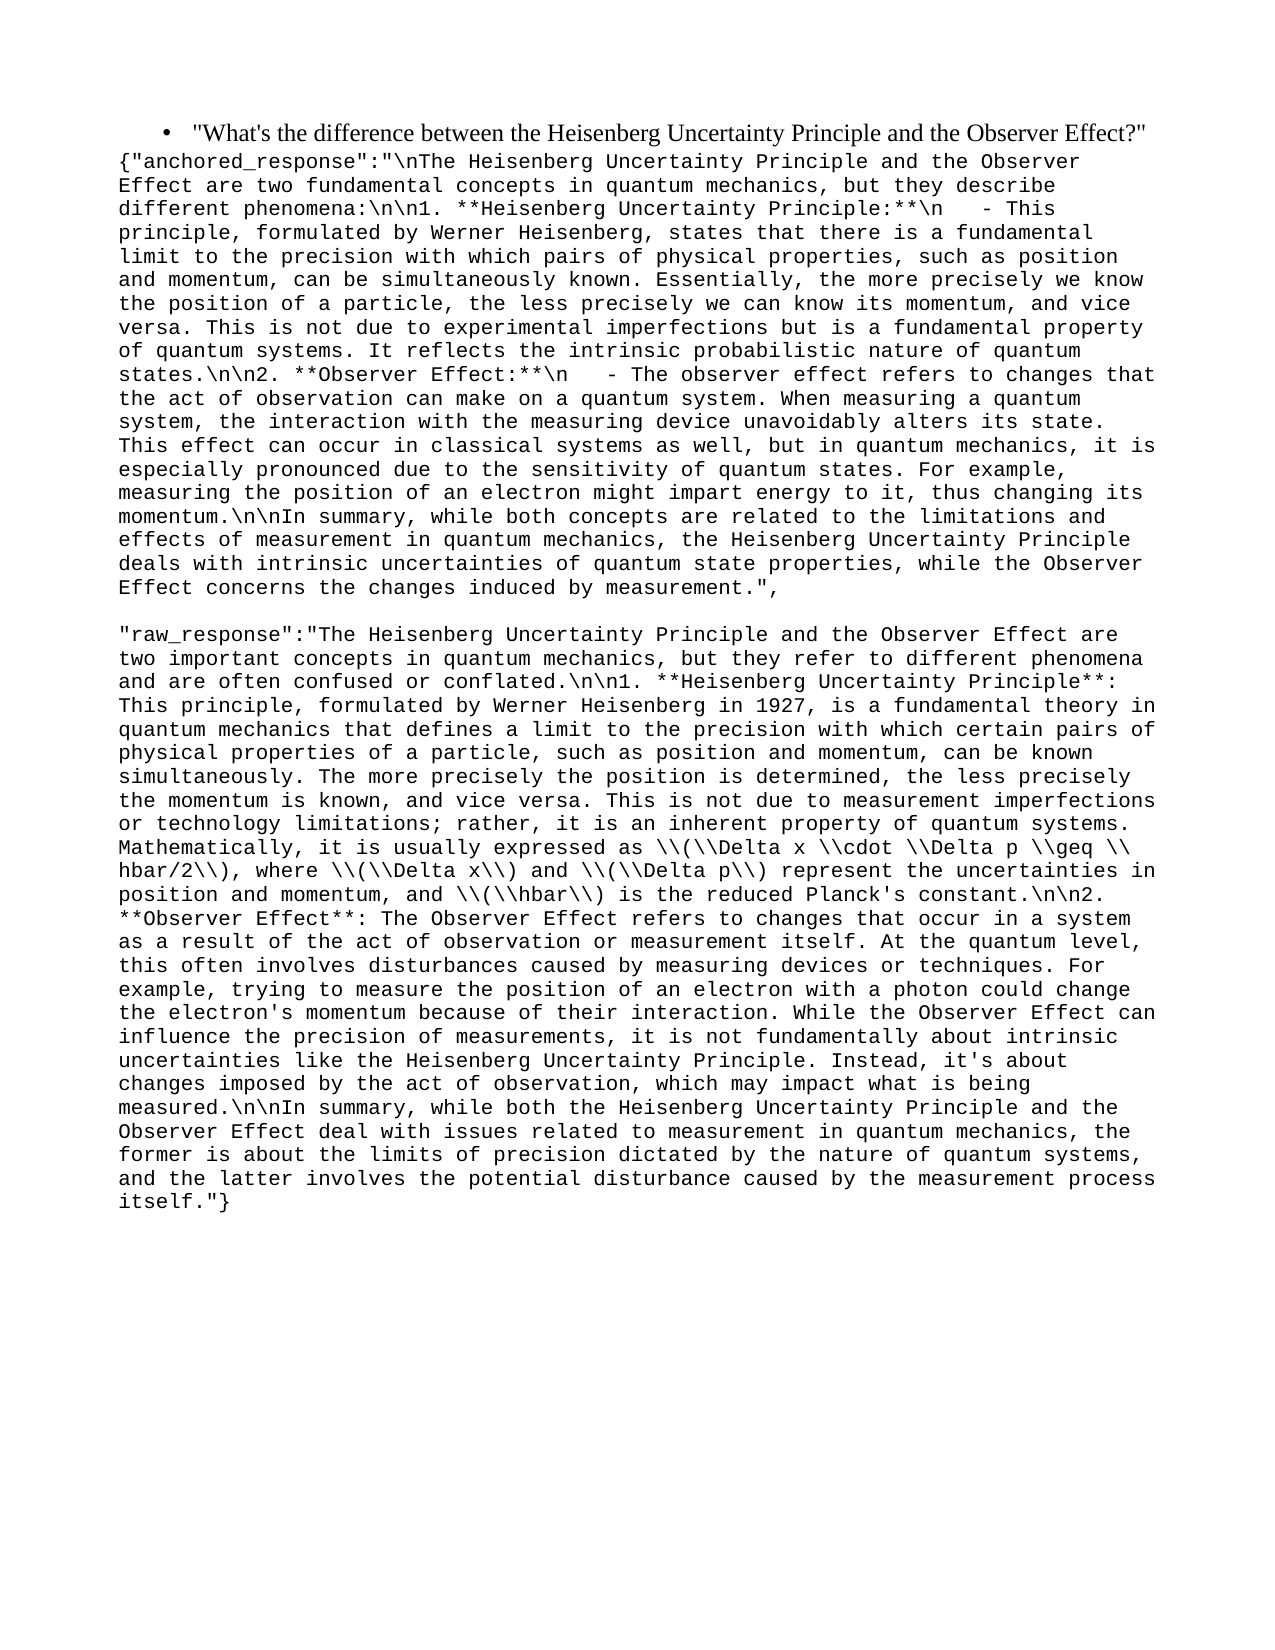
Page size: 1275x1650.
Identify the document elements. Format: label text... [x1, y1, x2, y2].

text {"anchored_response":"\nThe Heisenberg Uncertainty Principle and the Observer Effect are two fundamental concepts in quantum mechanics, but they describe different phenomena:\n\n1. **Heisenberg Uncertainty Principle:**\n - This principle, formulated by Werner Heisenberg, states that there is a fundamental limit to the precision with which pairs of physical properties, such as position and momentum, can be simultaneously known. Essentially, the more precisely we know the position of a particle, the less precisely we can know its momentum, and vice versa. This is not due to experimental imperfections but is a fundamental property of quantum systems. It reflects the intrinsic probabilistic nature of quantum states.\n\n2. **Observer Effect:**\n - The observer effect refers to changes that the act of observation can make on a quantum system. When measuring a quantum system, the interaction with the measuring device unavoidably alters its state. This effect can occur in classical systems as well, but in quantum mechanics, it is especially pronounced due to the sensitivity of quantum states. For example, measuring the position of an electron might impart energy to it, thus changing its momentum.\n\nIn summary, while both concepts are related to the limitations and effects of measurement in quantum mechanics, the Heisenberg Uncertainty Principle deals with intrinsic uncertainties of quantum state properties, while the Observer Effect concerns the changes induced by measurement.", [118, 151, 1157, 600]
list "What's the difference between the Heisenberg Uncertainty Principle and the Observer Effect?" [162, 118, 1157, 147]
text "raw_response":"The Heisenberg Uncertainty Principle and the Observer Effect are two important concepts in quantum mechanics, but they refer to different phenomena and are often confused or conflated.\n\n1. **Heisenberg Uncertainty Principle**: This principle, formulated by Werner Heisenberg in 1927, is a fundamental theory in quantum mechanics that defines a limit to the precision with which certain pairs of physical properties of a particle, such as position and momentum, can be known simultaneously. The more precisely the position is determined, the less precisely the momentum is known, and vice versa. This is not due to measurement imperfections or technology limitations; rather, it is an inherent property of quantum systems. Mathematically, it is usually expressed as \\(\\Delta x \\cdot \\Delta p \\geq \\hbar/2\\), where \\(\\Delta x\\) and \\(\\Delta p\\) represent the uncertainties in position and momentum, and \\(\\hbar\\) is the reduced Planck's constant.\n\n2. **Observer Effect**: The Observer Effect refers to changes that occur in a system as a result of the act of observation or measurement itself. At the quantum level, this often involves disturbances caused by measuring devices or techniques. For example, trying to measure the position of an electron with a photon could change the electron's momentum because of their interaction. While the Observer Effect can influence the precision of measurements, it is not fundamentally about intrinsic uncertainties like the Heisenberg Uncertainty Principle. Instead, it's about changes imposed by the act of observation, which may impact what is being measured.\n\nIn summary, while both the Heisenberg Uncertainty Principle and the Observer Effect deal with issues related to measurement in quantum mechanics, the former is about the limits of precision dictated by the nature of quantum systems, and the latter involves the potential disturbance caused by the measurement process itself."} [118, 624, 1157, 1215]
